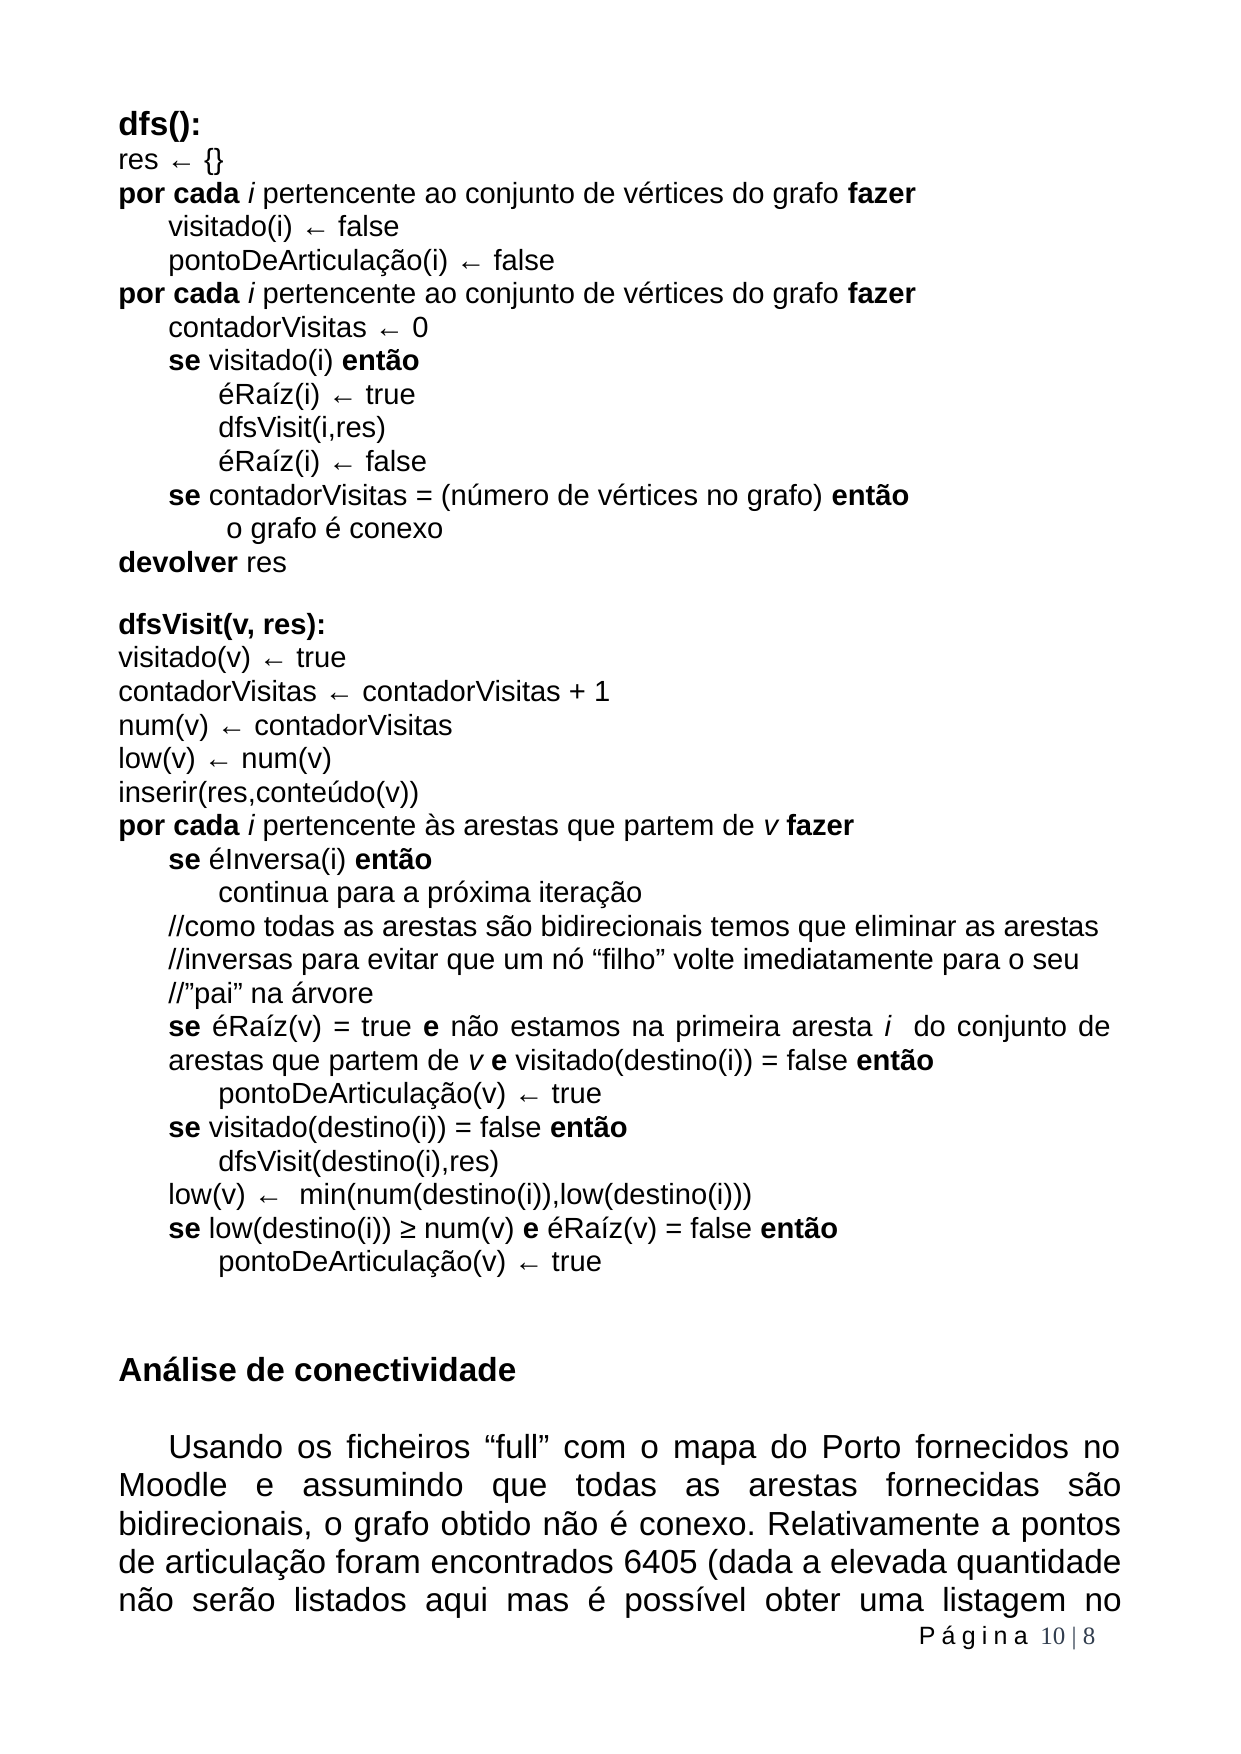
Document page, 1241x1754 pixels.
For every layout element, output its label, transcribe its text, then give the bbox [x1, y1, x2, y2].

text dfsVisit(i,res) [118, 411, 1122, 444]
text éRaíz(i) ← true [118, 377, 1122, 411]
text visitado(v) ← true [118, 641, 1122, 674]
text dfsVisit(v, res): [118, 607, 1122, 641]
text num(v) ← contadorVisitas [118, 708, 1122, 741]
text visitado(i) ← false [118, 209, 1122, 243]
text por cada i pertencente ao conjunto de vértices do grafo fazer [118, 176, 1122, 209]
text continua para a próxima iteração [118, 875, 1122, 909]
text pontoDeArticulação(v) ← true [118, 1077, 1122, 1110]
text res ← {} [118, 142, 1122, 176]
text se visitado(destino(i)) = false então [118, 1110, 1122, 1144]
text contadorVisitas ← 0 [118, 310, 1122, 343]
text //como todas as arestas são bidirecionais temos que eliminar as arestas [118, 909, 1122, 942]
text se visitado(i) então [118, 343, 1122, 377]
text contadorVisitas ← contadorVisitas + 1 [118, 674, 1122, 708]
text se contadorVisitas = (número de vértices no grafo) então [118, 478, 1122, 511]
text //inversas para evitar que um nó “filho” volte imediatamente para o seu [118, 942, 1122, 976]
text devolver res [118, 545, 1122, 578]
text dfsVisit(destino(i),res) [118, 1144, 1122, 1177]
text se low(destino(i)) ≥ num(v) e éRaíz(v) = false então [118, 1211, 1122, 1244]
text por cada i pertencente ao conjunto de vértices do grafo fazer [118, 276, 1122, 310]
text //”pai” na árvore [118, 976, 1122, 1009]
text pontoDeArticulação(i) ← false [118, 243, 1122, 276]
text se éRaíz(v) = true e não estamos na primeira aresta i do conjunto de arestas que partem de v e visitado(destino(i)) = false então [118, 1009, 1122, 1077]
text pontoDeArticulação(v) ← true [118, 1244, 1122, 1278]
text Usando os ficheiros “full” com o mapa do Porto fornecidos no Moodle e assumindo que todas as arestas fornecidas são bidirecionais, o grafo obtido não é conexo. Relativamente a pontos de articulação foram encontrados 6405 (dada a elevada quantidade não serão listados aqui mas é possível obter uma listagem no [118, 1427, 1122, 1619]
text inserir(res,conteúdo(v)) [118, 775, 1122, 808]
text low(v) ← min(num(destino(i)),low(destino(i))) [118, 1177, 1122, 1211]
text éRaíz(i) ← false [118, 444, 1122, 478]
text por cada i pertencente às arestas que partem de v fazer [118, 808, 1122, 842]
text Análise de conectividade [118, 1350, 1122, 1388]
text dfs(): [118, 104, 1122, 142]
text se éInversa(i) então [118, 842, 1122, 875]
text low(v) ← num(v) [118, 741, 1122, 775]
text o grafo é conexo [118, 511, 1122, 545]
